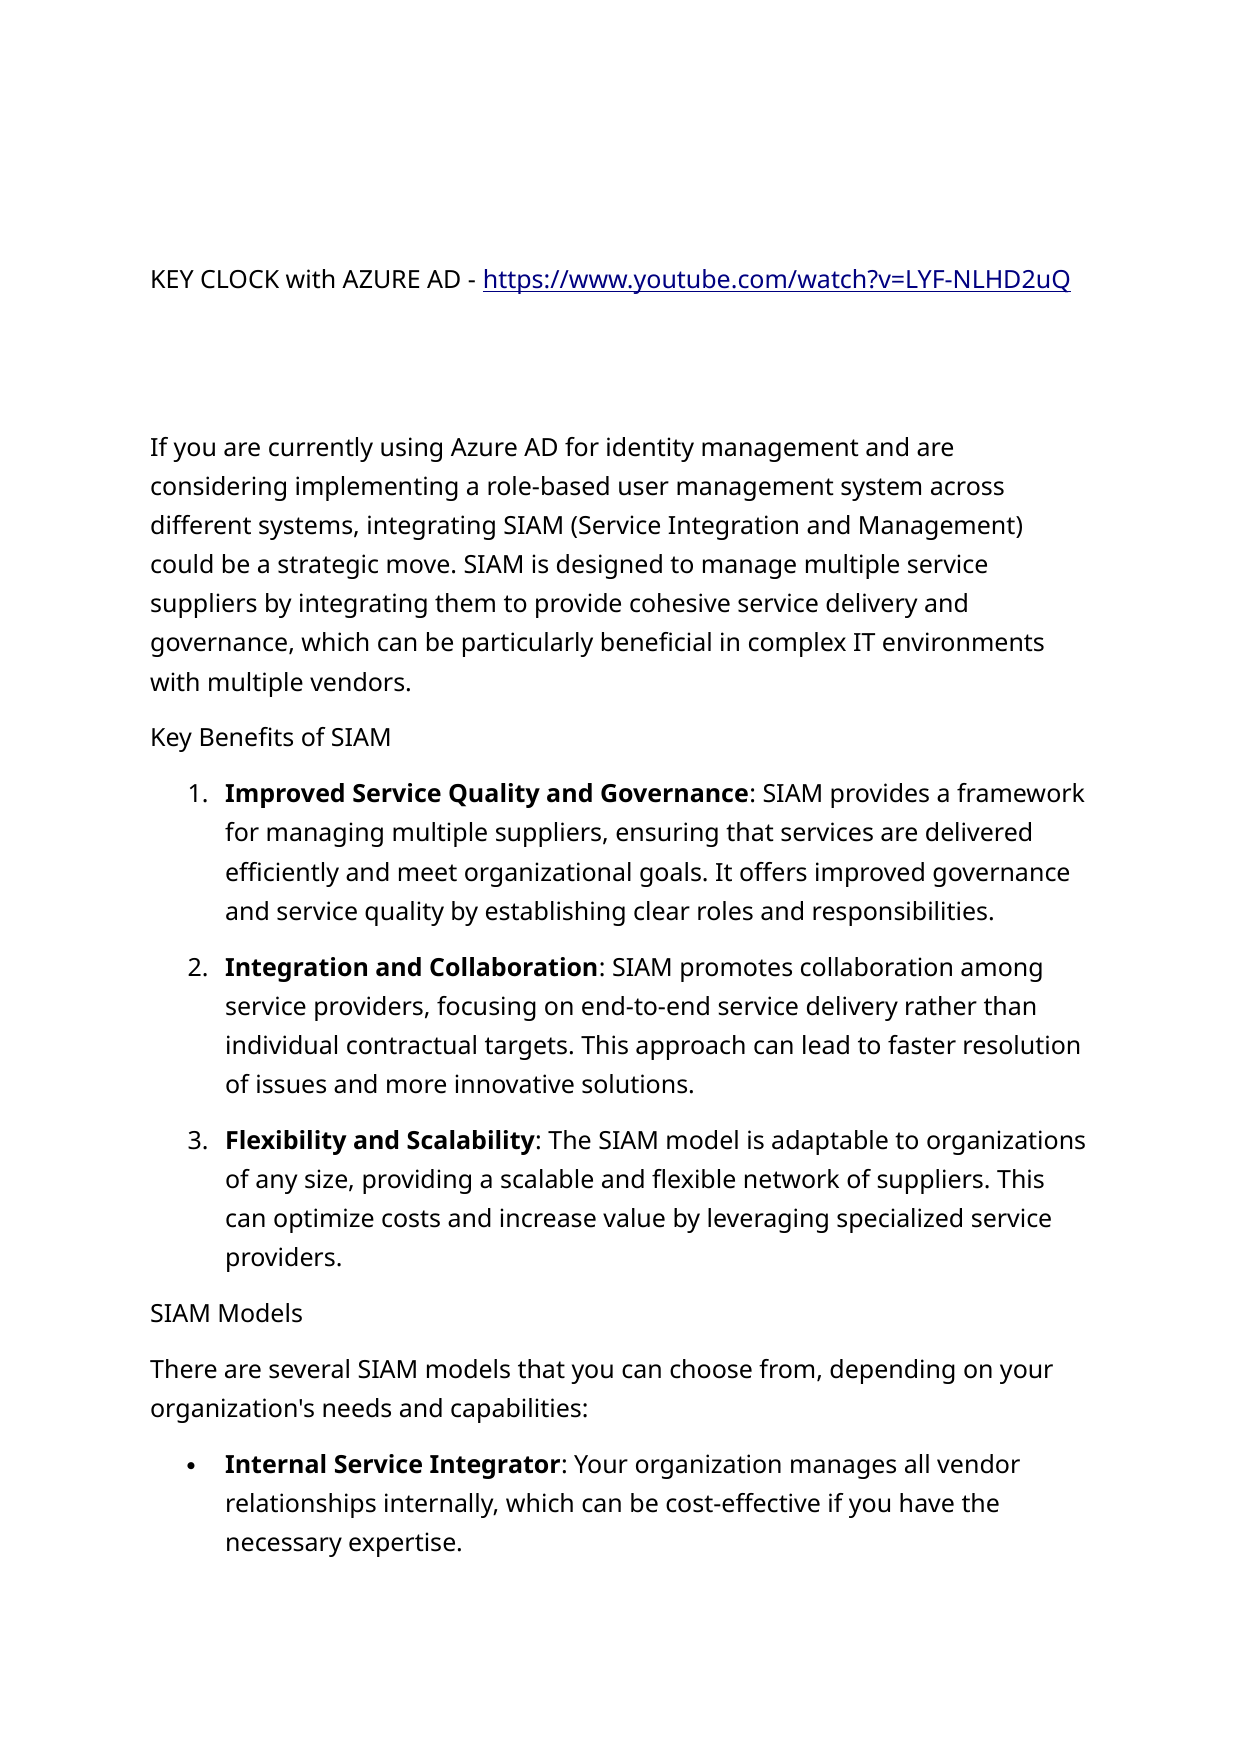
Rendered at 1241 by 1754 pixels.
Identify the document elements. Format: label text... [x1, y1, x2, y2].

text If you are currently using Azure AD for identity management and are considering implementing a role-based user management system across different systems, integrating SIAM (Service Integration and Management) could be a strategic move. SIAM is designed to manage multiple service suppliers by integrating them to provide cohesive service delivery and governance, which can be particularly beneficial in complex IT environments with multiple vendors. [150, 429, 1090, 698]
list Flexibility and Scalability: The SIAM model is adaptable to organizations of any size, providing a scalable and flexible network of suppliers. This can optimize costs and increase value by leveraging specialized service providers. [187, 1122, 1090, 1274]
text Key Benefits of SIAM [150, 720, 1090, 754]
list Integration and Collaboration: SIAM promotes collaboration among service providers, focusing on end-to-end service delivery rather than individual contractual targets. This approach can lead to faster resolution of issues and more innovative solutions. [187, 949, 1090, 1101]
text KEY CLOCK with AZURE AD - https://www.youtube.com/watch?v=LYF-NLHD2uQ [150, 262, 1090, 296]
list Improved Service Quality and Governance: SIAM provides a framework for managing multiple suppliers, ensuring that services are delivered efficiently and meet organizational goals. It offers improved governance and service quality by establishing clear roles and responsibilities. [187, 776, 1090, 927]
text There are several SIAM models that you can choose from, depending on your organization's needs and capabilities: [150, 1352, 1090, 1425]
text SIAM Models [150, 1296, 1090, 1330]
list Internal Service Integrator: Your organization manages all vendor relationships internally, which can be cost-effective if you have the necessary expertise. [187, 1447, 1090, 1559]
